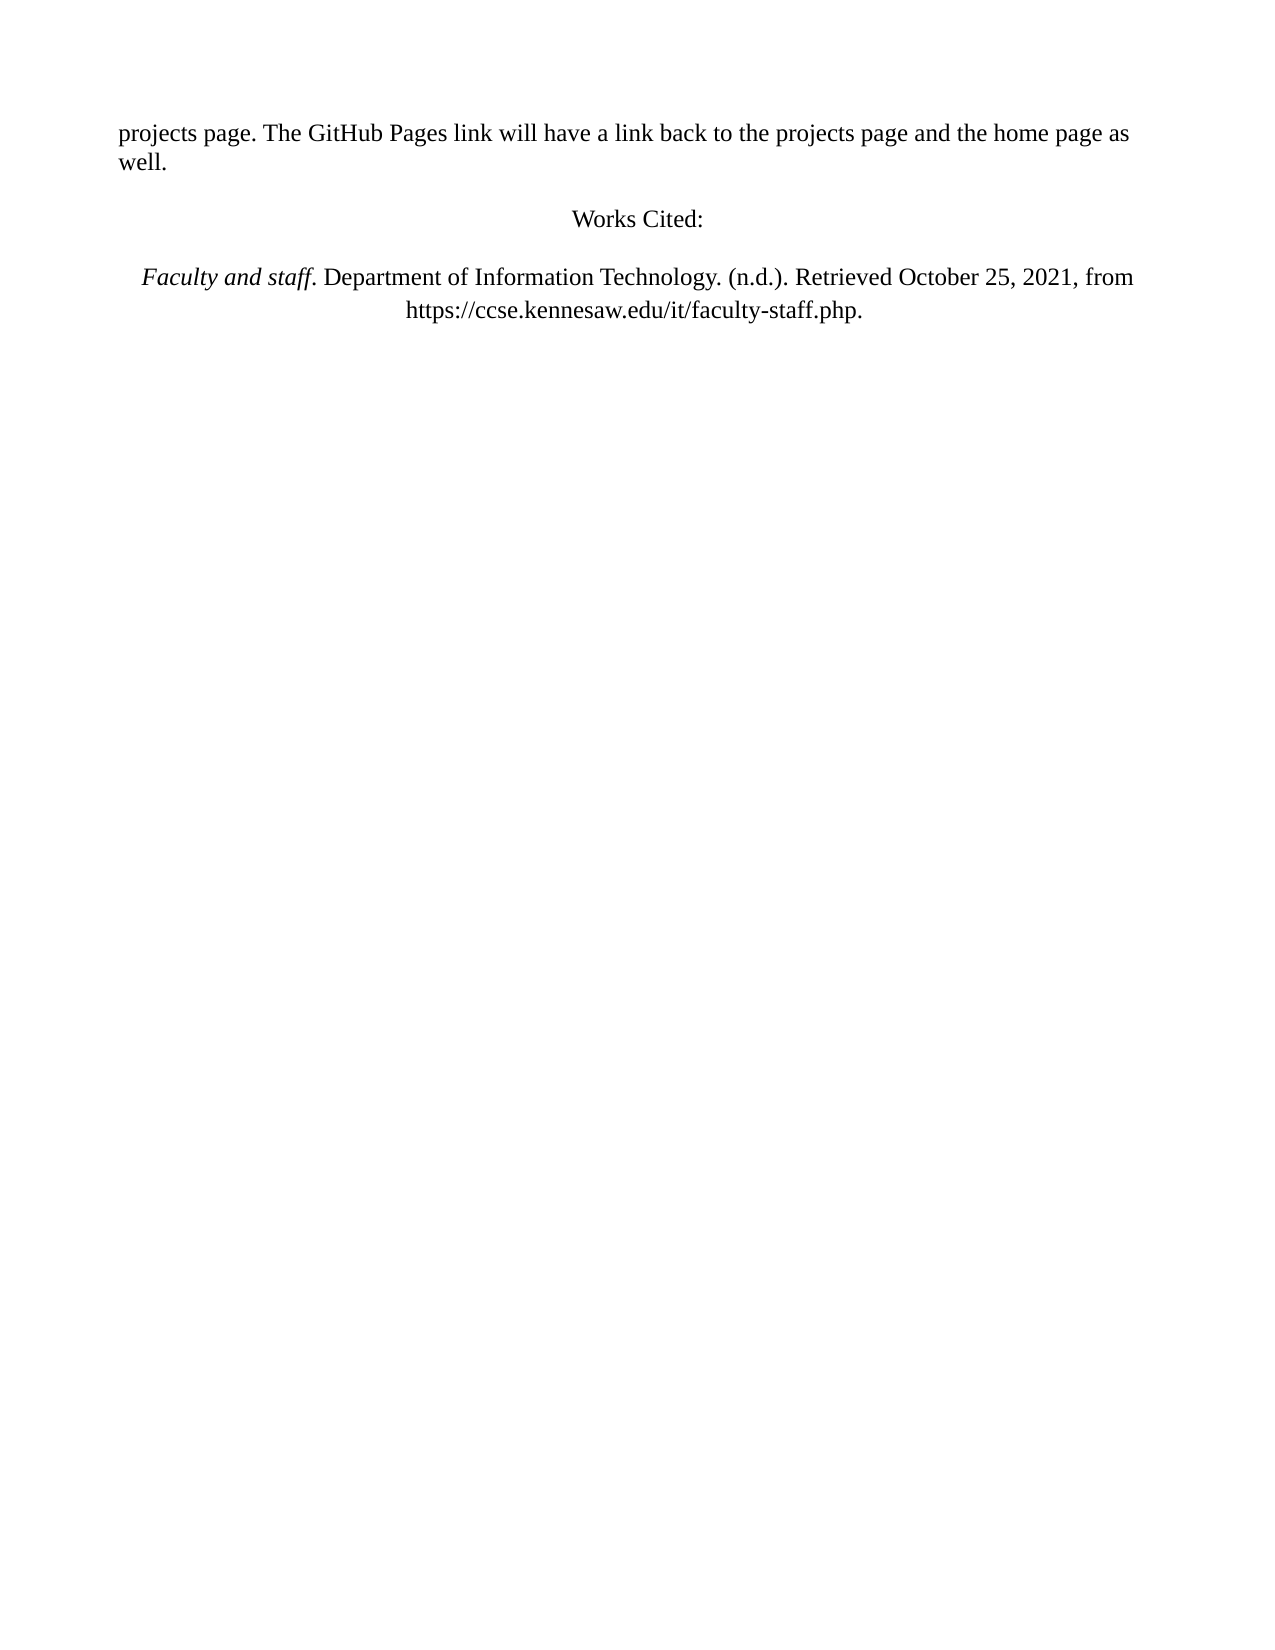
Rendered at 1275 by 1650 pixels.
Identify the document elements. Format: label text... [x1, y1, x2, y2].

text Works Cited: [118, 204, 1157, 233]
text Faculty and staff. Department of Information Technology. (n.d.). Retrieved October 25, 2021, from https://ccse.kennesaw.edu/it/faculty-staff.php. [118, 262, 1157, 324]
text projects page. The GitHub Pages link will have a link back to the projects page and the home page as well. [118, 118, 1157, 176]
